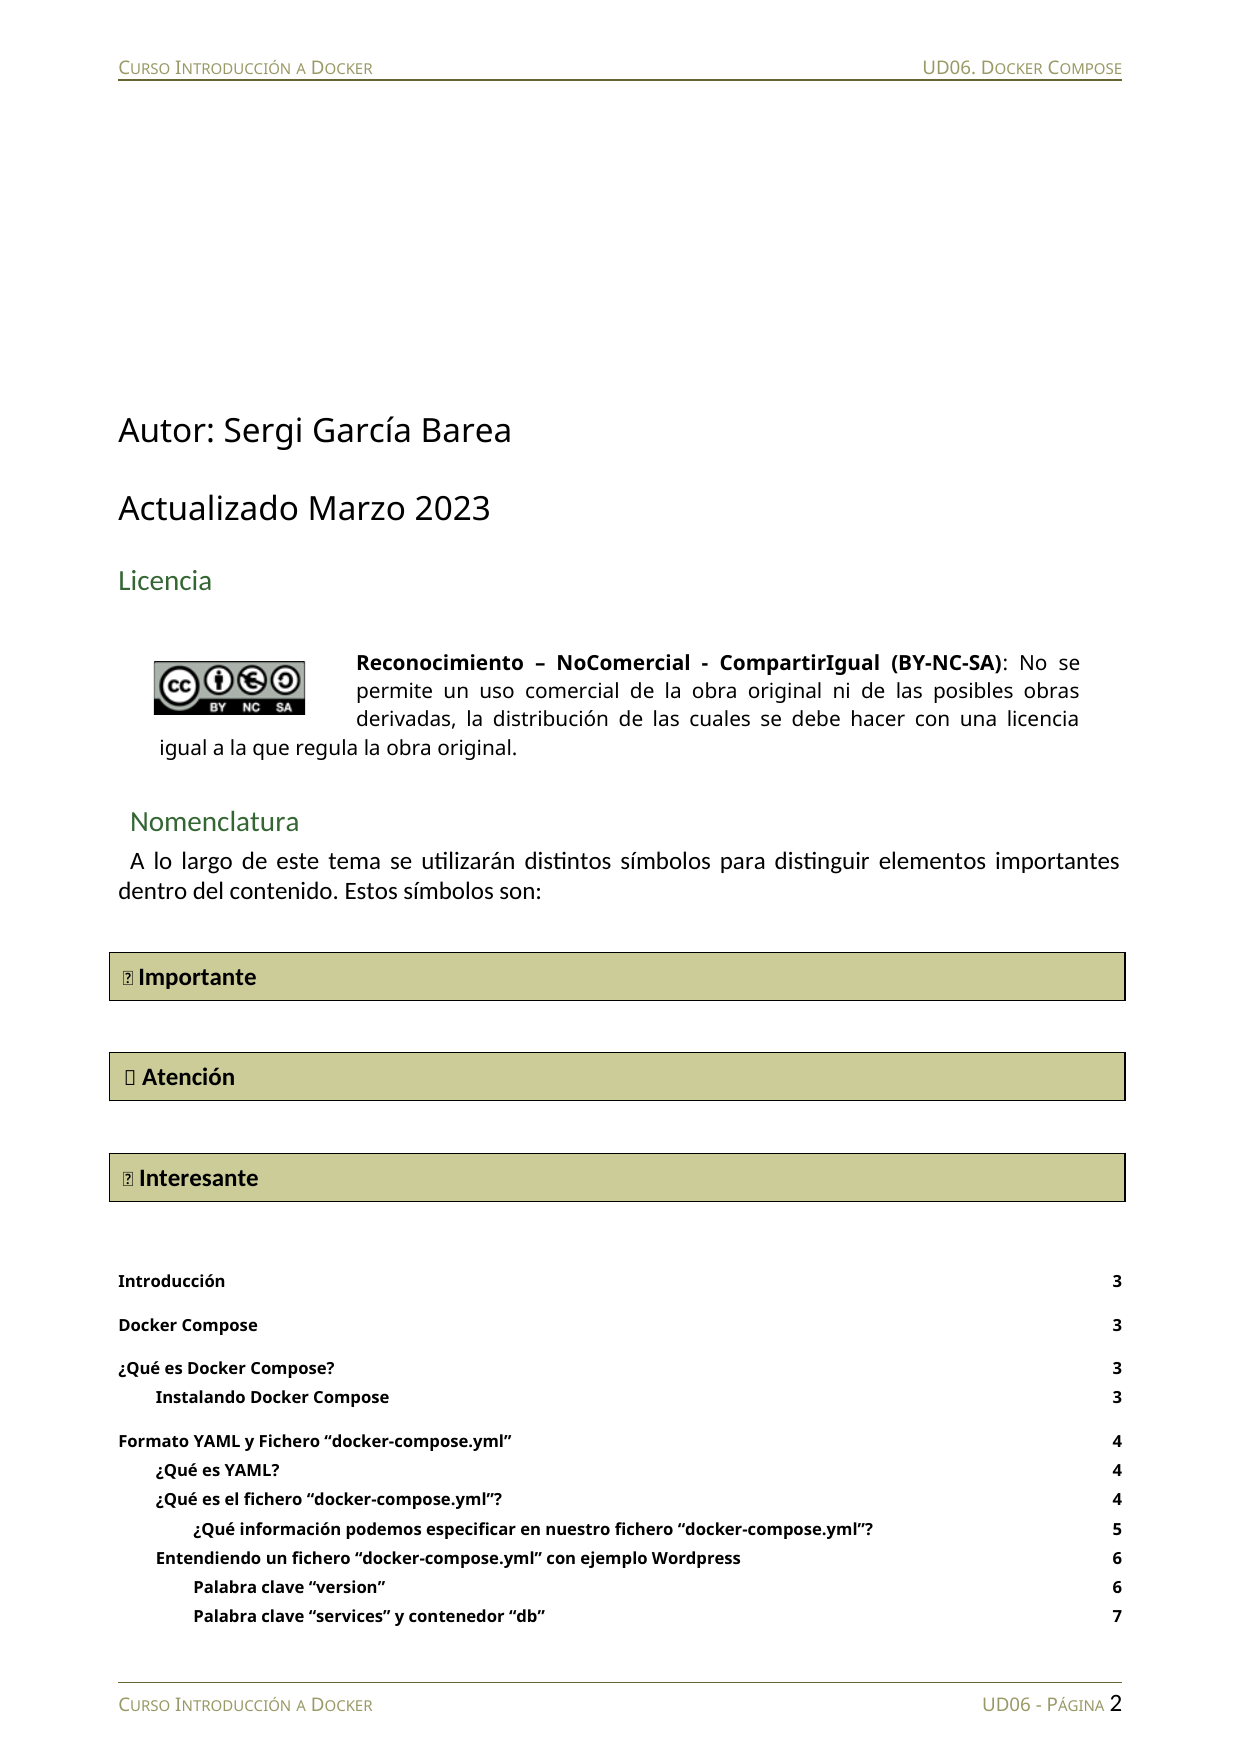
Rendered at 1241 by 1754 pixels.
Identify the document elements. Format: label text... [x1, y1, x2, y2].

text ❕ Atención [110, 1053, 1124, 1100]
text Introducción 3 [118, 1270, 1122, 1293]
text Palabra clave “version” 6 [193, 1576, 1122, 1598]
text A lo largo de este tema se utilizarán distintos símbolos para distinguir elementos importantes dentro del contenido. Estos símbolos son: [118, 845, 1122, 906]
picture [153, 661, 306, 715]
text Entendiendo un fichero “docker-compose.yml” con ejemplo Wordpress 6 [156, 1546, 1122, 1569]
text Instalando Docker Compose 3 [156, 1386, 1122, 1409]
text ¿Qué es el fichero “docker-compose.yml”? 4 [156, 1488, 1122, 1511]
text Formato YAML y Fichero “docker-compose.yml” 4 [118, 1430, 1122, 1452]
text Palabra clave “services” y contenedor “db” 7 [193, 1605, 1122, 1627]
text Docker Compose 3 [118, 1313, 1122, 1336]
text Nomenclatura [118, 803, 1122, 838]
text ¿Qué es Docker Compose? 3 [118, 1357, 1122, 1380]
text Reconocimiento – NoComercial - CompartirIgual (BY-NC-SA): No se permite un uso comercial de la obra original ni de las posibles obras derivadas, la distribución de las cuales se debe hacer con una licencia igual a la que regula la obra original. [159, 648, 1080, 761]
text 💬 Interesante [110, 1154, 1124, 1201]
text Licencia [118, 562, 1122, 598]
text Autor: Sergi García Barea [118, 407, 1122, 453]
text ¿Qué información podemos especificar en nuestro fichero “docker-compose.yml”? 5 [193, 1517, 1122, 1540]
text 📖 Importante [110, 953, 1124, 1000]
text Actualizado Marzo 2023 [118, 485, 1122, 530]
text ¿Qué es YAML? 4 [156, 1459, 1122, 1482]
